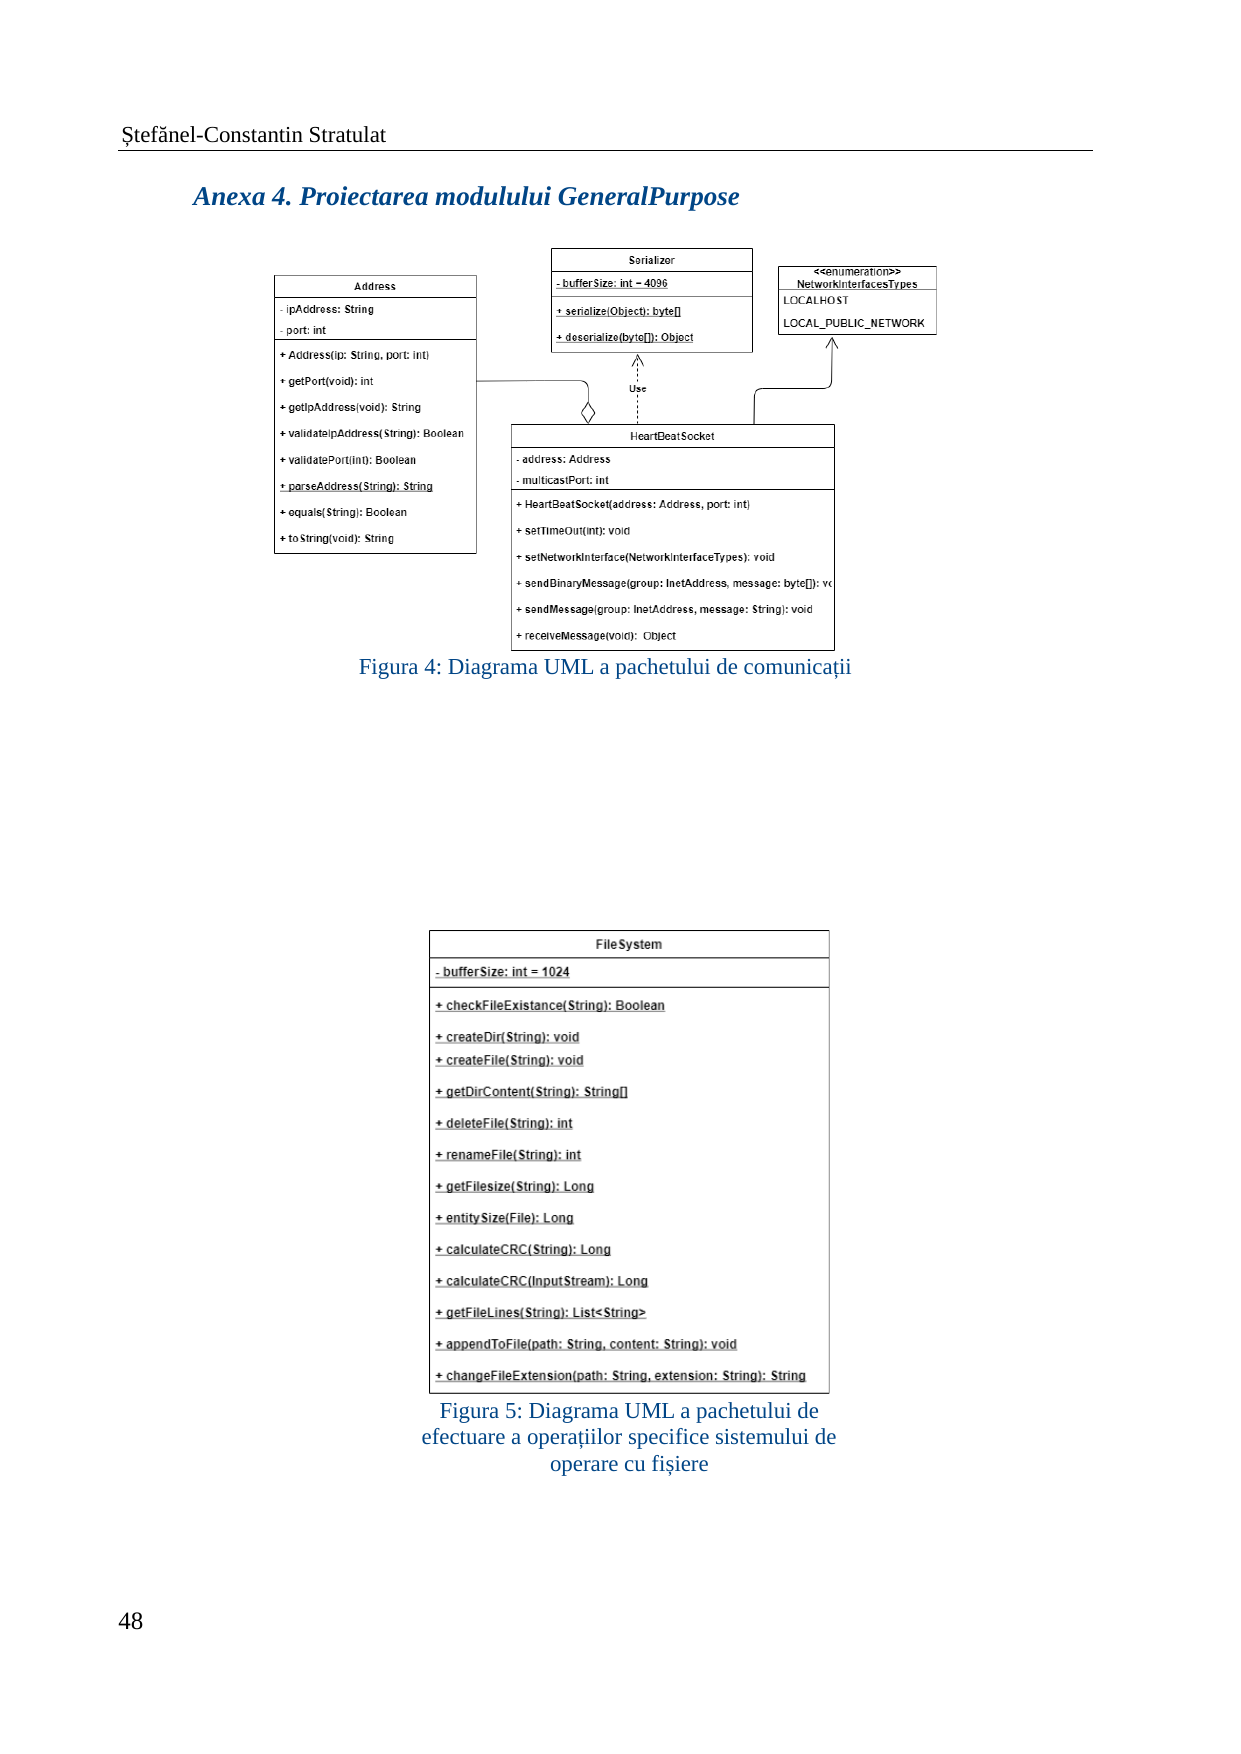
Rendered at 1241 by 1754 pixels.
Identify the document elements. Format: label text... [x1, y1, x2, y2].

text Figura 4: Diagrama UML a pachetului de comunicații [118, 248, 1093, 679]
picture [429, 930, 830, 1397]
subtitle Anexa 4. Proiectarea modulului GeneralPurpose [193, 180, 1093, 211]
picture [274, 248, 937, 653]
text Figura 5: Diagrama UML a pachetului de efectuare a operațiilor specifice sistemului de operare cu fișiere [397, 931, 862, 1476]
